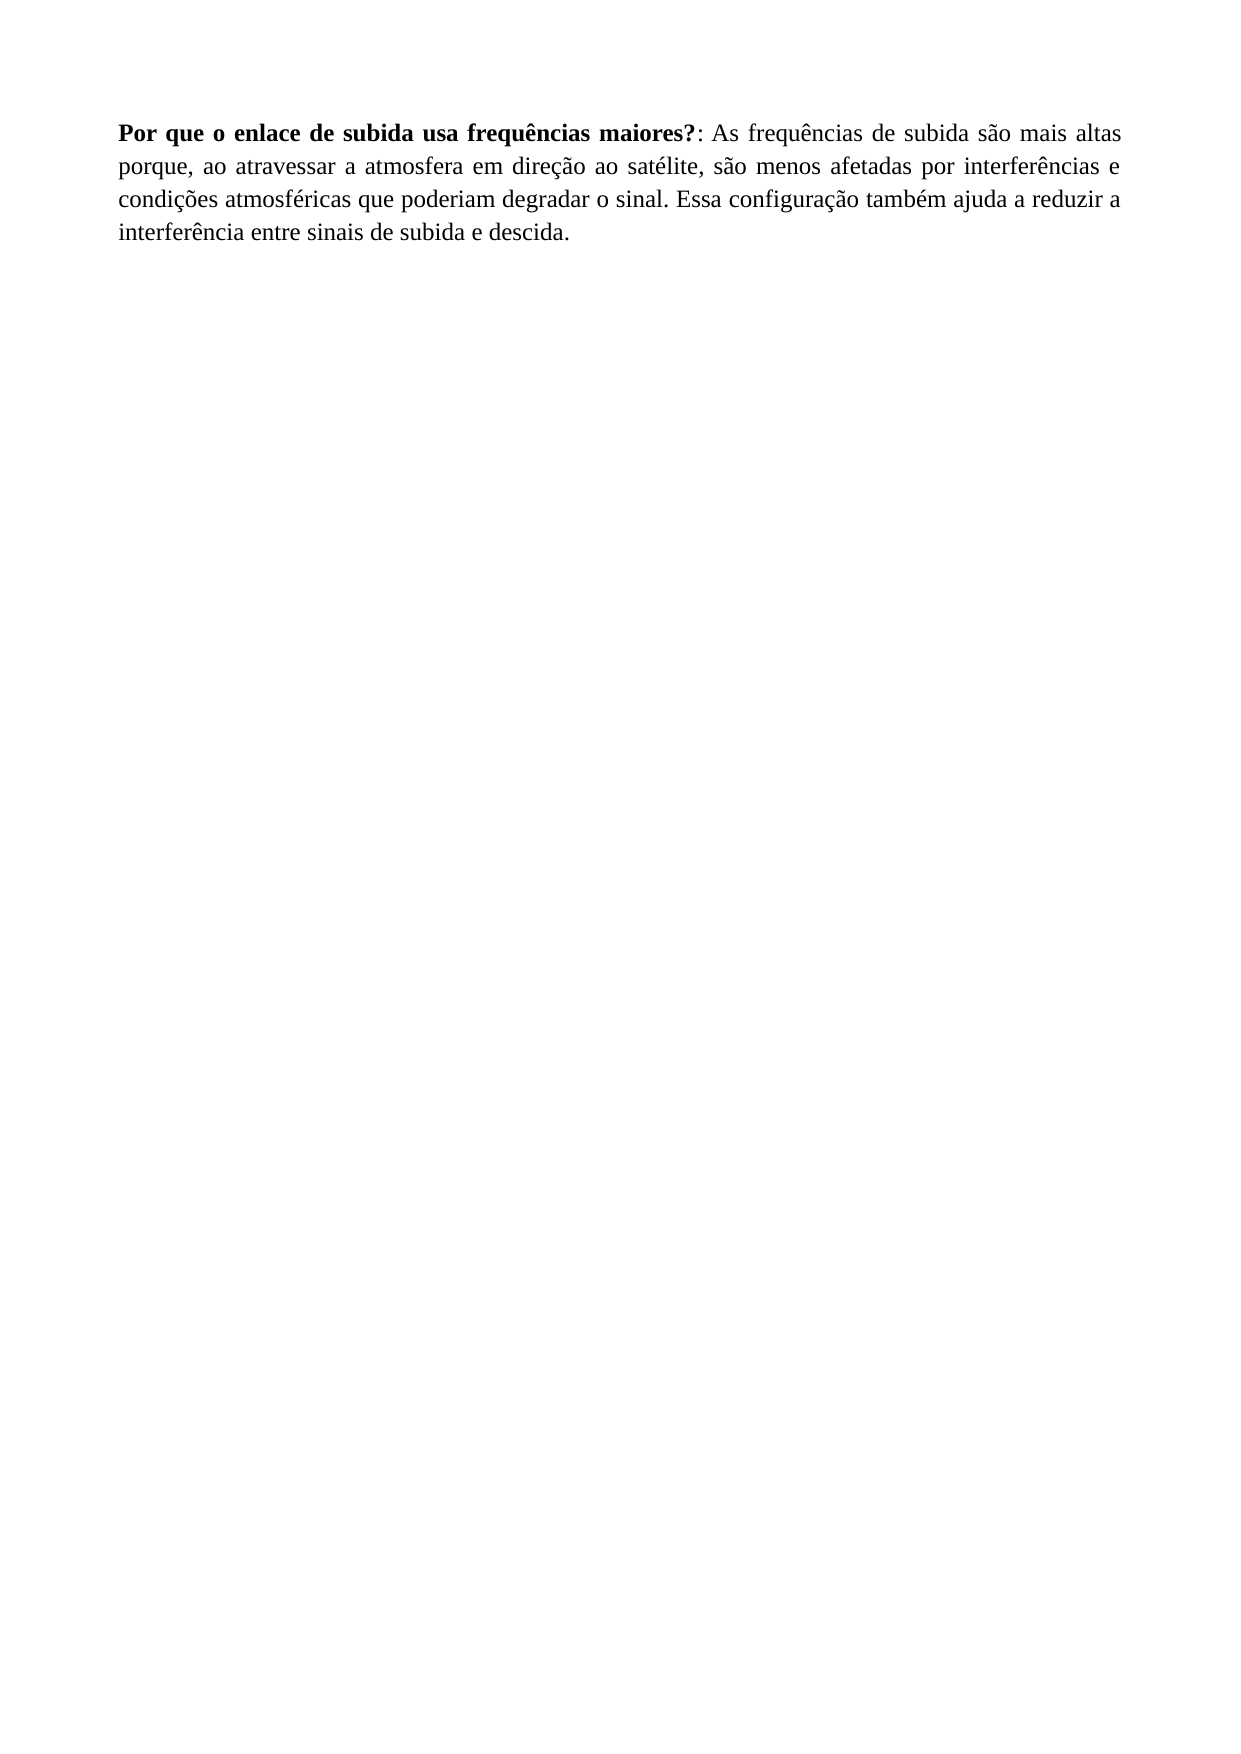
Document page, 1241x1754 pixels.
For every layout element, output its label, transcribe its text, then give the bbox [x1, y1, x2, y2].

text Por que o enlace de subida usa frequências maiores?: As frequências de subida são mais altas porque, ao atravessar a atmosfera em direção ao satélite, são menos afetadas por interferências e condições atmosféricas que poderiam degradar o sinal. Essa configuração também ajuda a reduzir a interferência entre sinais de subida e descida. [118, 118, 1122, 246]
